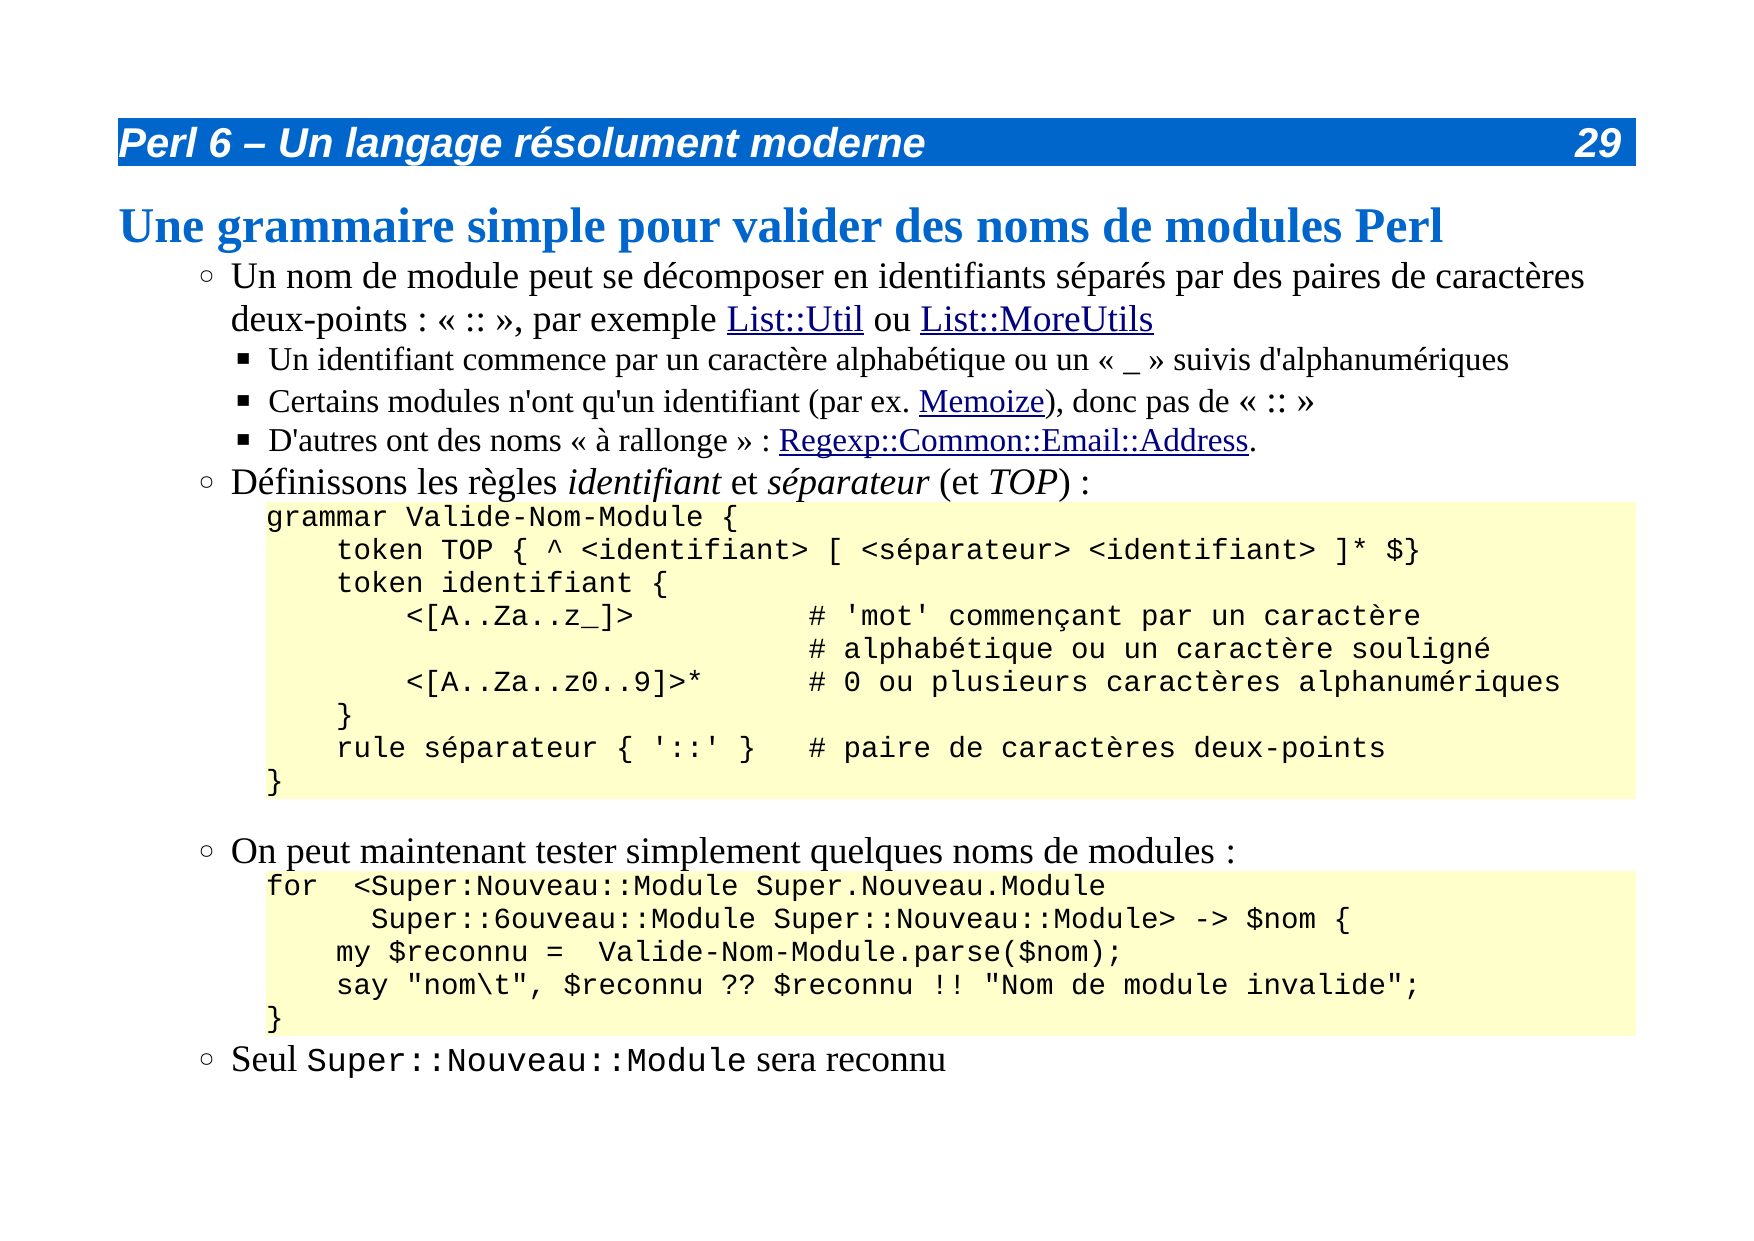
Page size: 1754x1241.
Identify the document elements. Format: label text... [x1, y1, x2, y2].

list <[A..Za..z0..9]>* # 0 ou plusieurs caractères alphanumériques [266, 667, 1636, 700]
list # alphabétique ou un caractère souligné [266, 634, 1636, 667]
list token TOP { ^ <identifiant> [ <séparateur> <identifiant> ]* $} [266, 535, 1636, 568]
list my $reconnu = Valide-Nom-Module.parse($nom); [266, 937, 1636, 970]
list Un nom de module peut se décomposer en identifiants séparés par des paires de caractères deux-points : « :: », par exemple List::Util ou List::MoreUtils [193, 253, 1636, 339]
list Un identifiant commence par un caractère alphabétique ou un « _ » suivis d'alphanumériques [231, 339, 1636, 378]
list rule séparateur { '::' } # paire de caractères deux-points [266, 733, 1636, 766]
list Certains modules n'ont qu'un identifiant (par ex. Memoize), donc pas de « :: » [231, 378, 1636, 421]
list for <Super:Nouveau::Module Super.Nouveau.Module [266, 871, 1636, 904]
list Définissons les règles identifiant et séparateur (et TOP) : [193, 459, 1636, 502]
list } [266, 1003, 1636, 1036]
list say "nom\t", $reconnu ?? $reconnu !! "Nom de module invalide"; [266, 970, 1636, 1003]
list D'autres ont des noms « à rallonge » : Regexp::Common::Email::Address. [231, 421, 1636, 459]
list Une grammaire simple pour valider des noms de modules Perl [118, 196, 1636, 253]
list On peut maintenant tester simplement quelques noms de modules : [193, 828, 1636, 871]
list grammar Valide-Nom-Module { [266, 502, 1636, 535]
list } [266, 700, 1636, 733]
list token identifiant { [266, 568, 1636, 601]
list <[A..Za..z_]> # 'mot' commençant par un caractère [266, 601, 1636, 634]
list Super::6ouveau::Module Super::Nouveau::Module> -> $nom { [266, 904, 1636, 937]
list Seul Super::Nouveau::Module sera reconnu [193, 1036, 1636, 1081]
list } [266, 766, 1636, 799]
